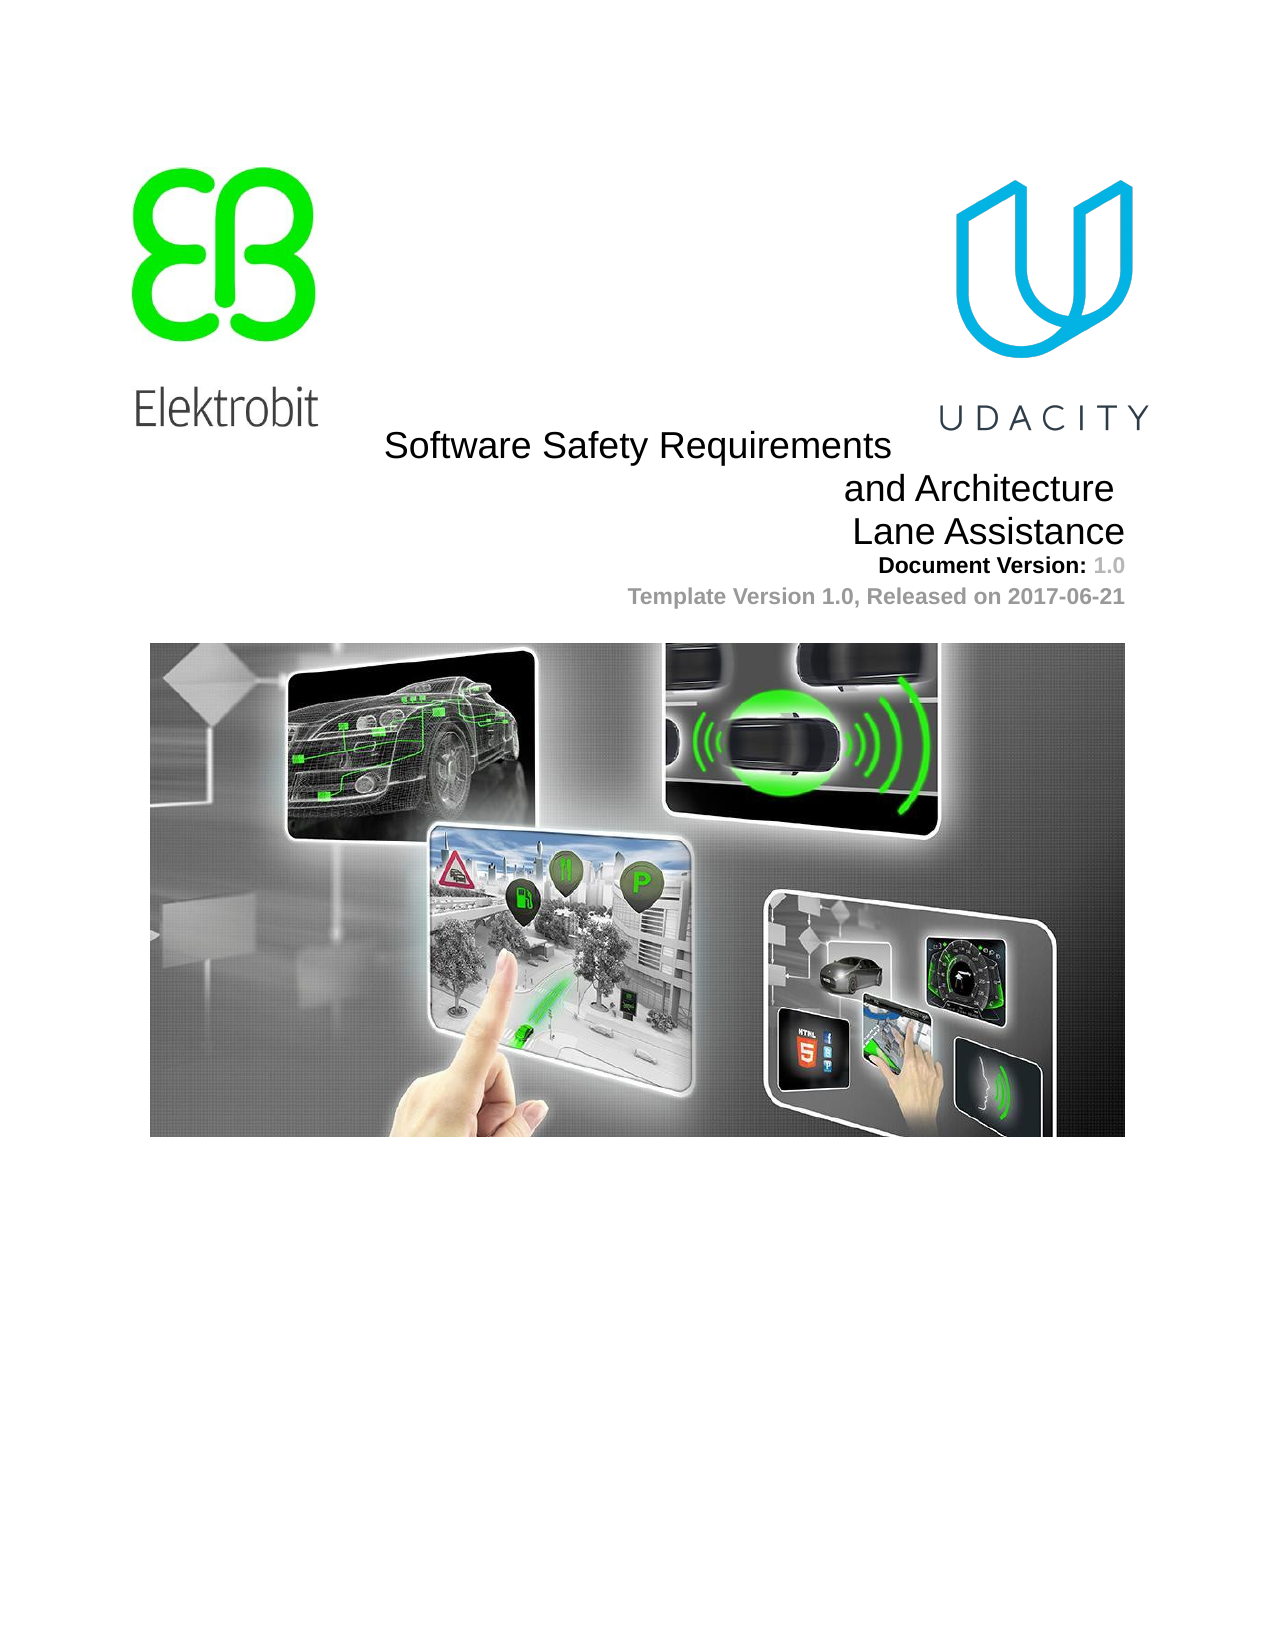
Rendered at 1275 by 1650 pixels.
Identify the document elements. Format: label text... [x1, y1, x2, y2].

picture [920, 150, 1143, 461]
text Template Version 1.0, Released on 2017-06-21 [150, 583, 1125, 609]
text Document Version: 1.0 [150, 552, 1125, 579]
title Lane Assistance [150, 509, 1125, 552]
picture [150, 643, 1125, 1137]
title Software Safety Requirements and Architecture [150, 423, 1125, 509]
picture [131, 167, 319, 427]
